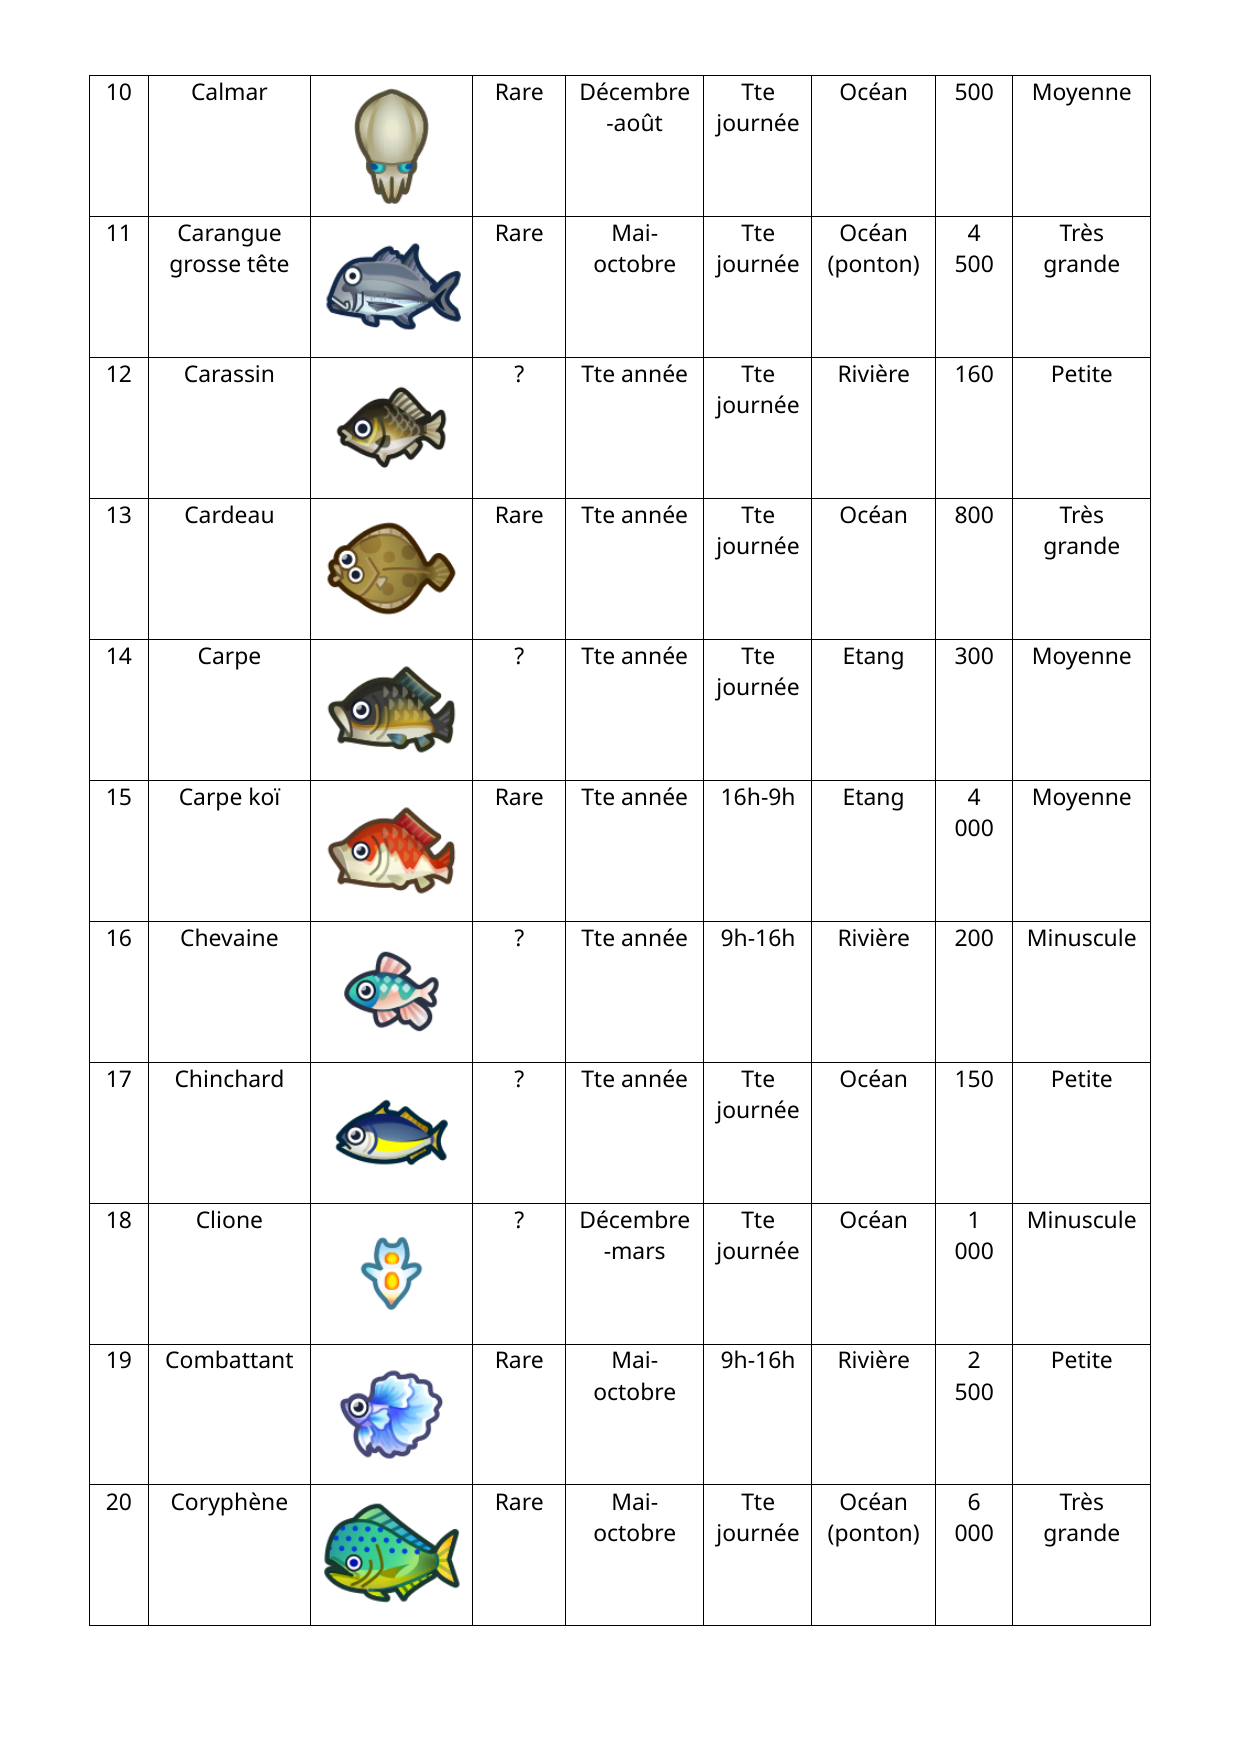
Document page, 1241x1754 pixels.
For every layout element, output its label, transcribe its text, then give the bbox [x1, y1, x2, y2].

table_cell 16 [90, 922, 148, 1062]
table_cell [311, 781, 472, 921]
table_cell ? [473, 358, 565, 498]
table_cell Tte année [566, 358, 703, 498]
table_cell Moyenne [1013, 781, 1150, 921]
table_cell ? [473, 1063, 565, 1202]
table_cell ? [473, 1204, 565, 1343]
table_cell 11 [90, 217, 148, 357]
table_cell Tte journée [704, 217, 811, 357]
table_cell Coryphène [149, 1485, 310, 1625]
table_cell Petite [1013, 358, 1150, 498]
table_cell Minuscule [1013, 922, 1150, 1062]
table_cell Rivière [812, 922, 935, 1062]
table_cell Tte journée [704, 1063, 811, 1202]
table_cell 9h-16h [704, 1345, 811, 1484]
table_cell 800 [936, 499, 1012, 639]
table_cell Océan [812, 499, 935, 639]
table_cell Mai-octobre [566, 1485, 703, 1625]
table_cell Rivière [812, 358, 935, 498]
table_cell Clione [149, 1204, 310, 1343]
table_cell 500 [936, 76, 1012, 216]
table_cell 16h-9h [704, 781, 811, 921]
table_cell 17 [90, 1063, 148, 1202]
table_cell Mai-octobre [566, 217, 703, 357]
table_cell [311, 1204, 472, 1343]
table_cell Tte année [566, 640, 703, 780]
table_cell 4 000 [936, 781, 1012, 921]
table_cell 19 [90, 1345, 148, 1484]
table_cell Tte journée [704, 76, 811, 216]
table_cell Océan [812, 76, 935, 216]
table_cell Mai-octobre [566, 1345, 703, 1484]
table_cell Carangue grosse tête [149, 217, 310, 357]
table_cell 10 [90, 76, 148, 216]
table_cell Océan (ponton) [812, 1485, 935, 1625]
table_cell Tte année [566, 499, 703, 639]
table_cell Chevaine [149, 922, 310, 1062]
table_cell Décembre-août [566, 76, 703, 216]
table_cell 4 500 [936, 217, 1012, 357]
table_cell 300 [936, 640, 1012, 780]
table_cell Tte année [566, 922, 703, 1062]
table_cell 12 [90, 358, 148, 498]
table_cell Petite [1013, 1063, 1150, 1202]
table_cell [311, 1485, 472, 1625]
table_cell Tte journée [704, 499, 811, 639]
table_cell 13 [90, 499, 148, 639]
table_cell Carassin [149, 358, 310, 498]
table_cell ? [473, 922, 565, 1062]
table_cell 18 [90, 1204, 148, 1343]
table_cell [311, 76, 472, 216]
table_cell 6 000 [936, 1485, 1012, 1625]
table_cell Petite [1013, 1345, 1150, 1484]
table_cell 14 [90, 640, 148, 780]
table_cell Cardeau [149, 499, 310, 639]
table_cell Rare [473, 1485, 565, 1625]
table_cell Carpe koï [149, 781, 310, 921]
table_cell Tte journée [704, 640, 811, 780]
table_cell Chinchard [149, 1063, 310, 1202]
table_cell [311, 217, 472, 357]
table_cell Océan (ponton) [812, 217, 935, 357]
table_cell Minuscule [1013, 1204, 1150, 1343]
table_cell Rivière [812, 1345, 935, 1484]
table_cell Tte année [566, 781, 703, 921]
table_cell [311, 1345, 472, 1484]
table_cell Tte journée [704, 1204, 811, 1343]
table_cell Calmar [149, 76, 310, 216]
table_cell [311, 922, 472, 1062]
table_cell 160 [936, 358, 1012, 498]
table_cell Rare [473, 76, 565, 216]
table_cell Océan [812, 1063, 935, 1202]
table_cell Moyenne [1013, 76, 1150, 216]
table_cell Très grande [1013, 217, 1150, 357]
table_cell 200 [936, 922, 1012, 1062]
table_cell Rare [473, 781, 565, 921]
table_cell Océan [812, 1204, 935, 1343]
table_cell Tte journée [704, 1485, 811, 1625]
table_cell Moyenne [1013, 640, 1150, 780]
table_cell Décembre-mars [566, 1204, 703, 1343]
table_cell 15 [90, 781, 148, 921]
table_cell 1 000 [936, 1204, 1012, 1343]
table_cell Très grande [1013, 1485, 1150, 1625]
table_cell 150 [936, 1063, 1012, 1202]
table_cell Etang [812, 781, 935, 921]
table_cell 9h-16h [704, 922, 811, 1062]
table_cell [311, 358, 472, 498]
table_cell Combattant [149, 1345, 310, 1484]
table_cell Carpe [149, 640, 310, 780]
table_cell Etang [812, 640, 935, 780]
table_cell [311, 640, 472, 780]
table_cell Très grande [1013, 499, 1150, 639]
table_cell [311, 499, 472, 639]
table_cell [311, 1063, 472, 1202]
table_cell ? [473, 640, 565, 780]
table_cell Rare [473, 217, 565, 357]
table_cell 2 500 [936, 1345, 1012, 1484]
table_cell Rare [473, 1345, 565, 1484]
table_cell 20 [90, 1485, 148, 1625]
table_cell Rare [473, 499, 565, 639]
table_cell Tte année [566, 1063, 703, 1202]
table_cell Tte journée [704, 358, 811, 498]
